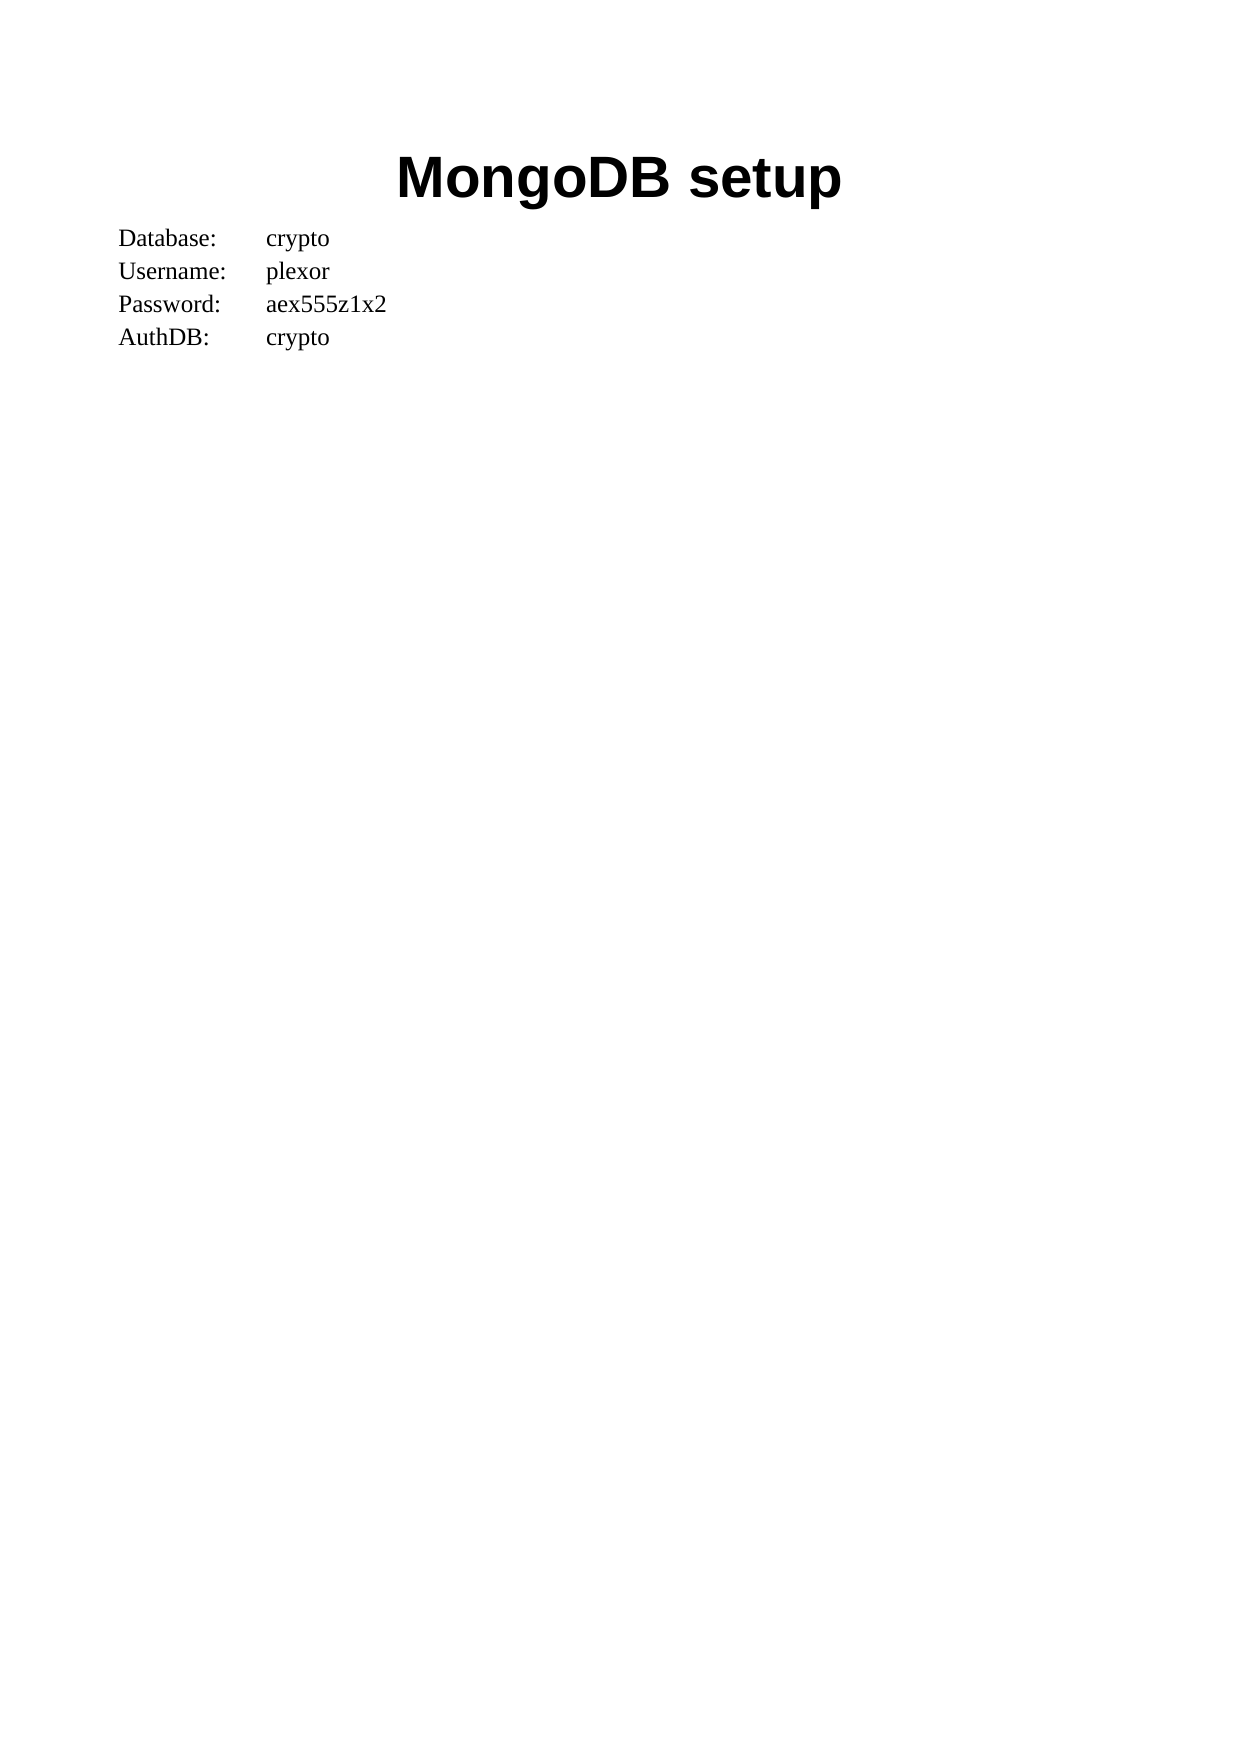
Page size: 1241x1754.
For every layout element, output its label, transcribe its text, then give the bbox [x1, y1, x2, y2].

title MongoDB setup [118, 143, 1122, 210]
text Database: crypto Username: plexor Password: aex555z1x2 AuthDB: crypto [118, 223, 1122, 351]
